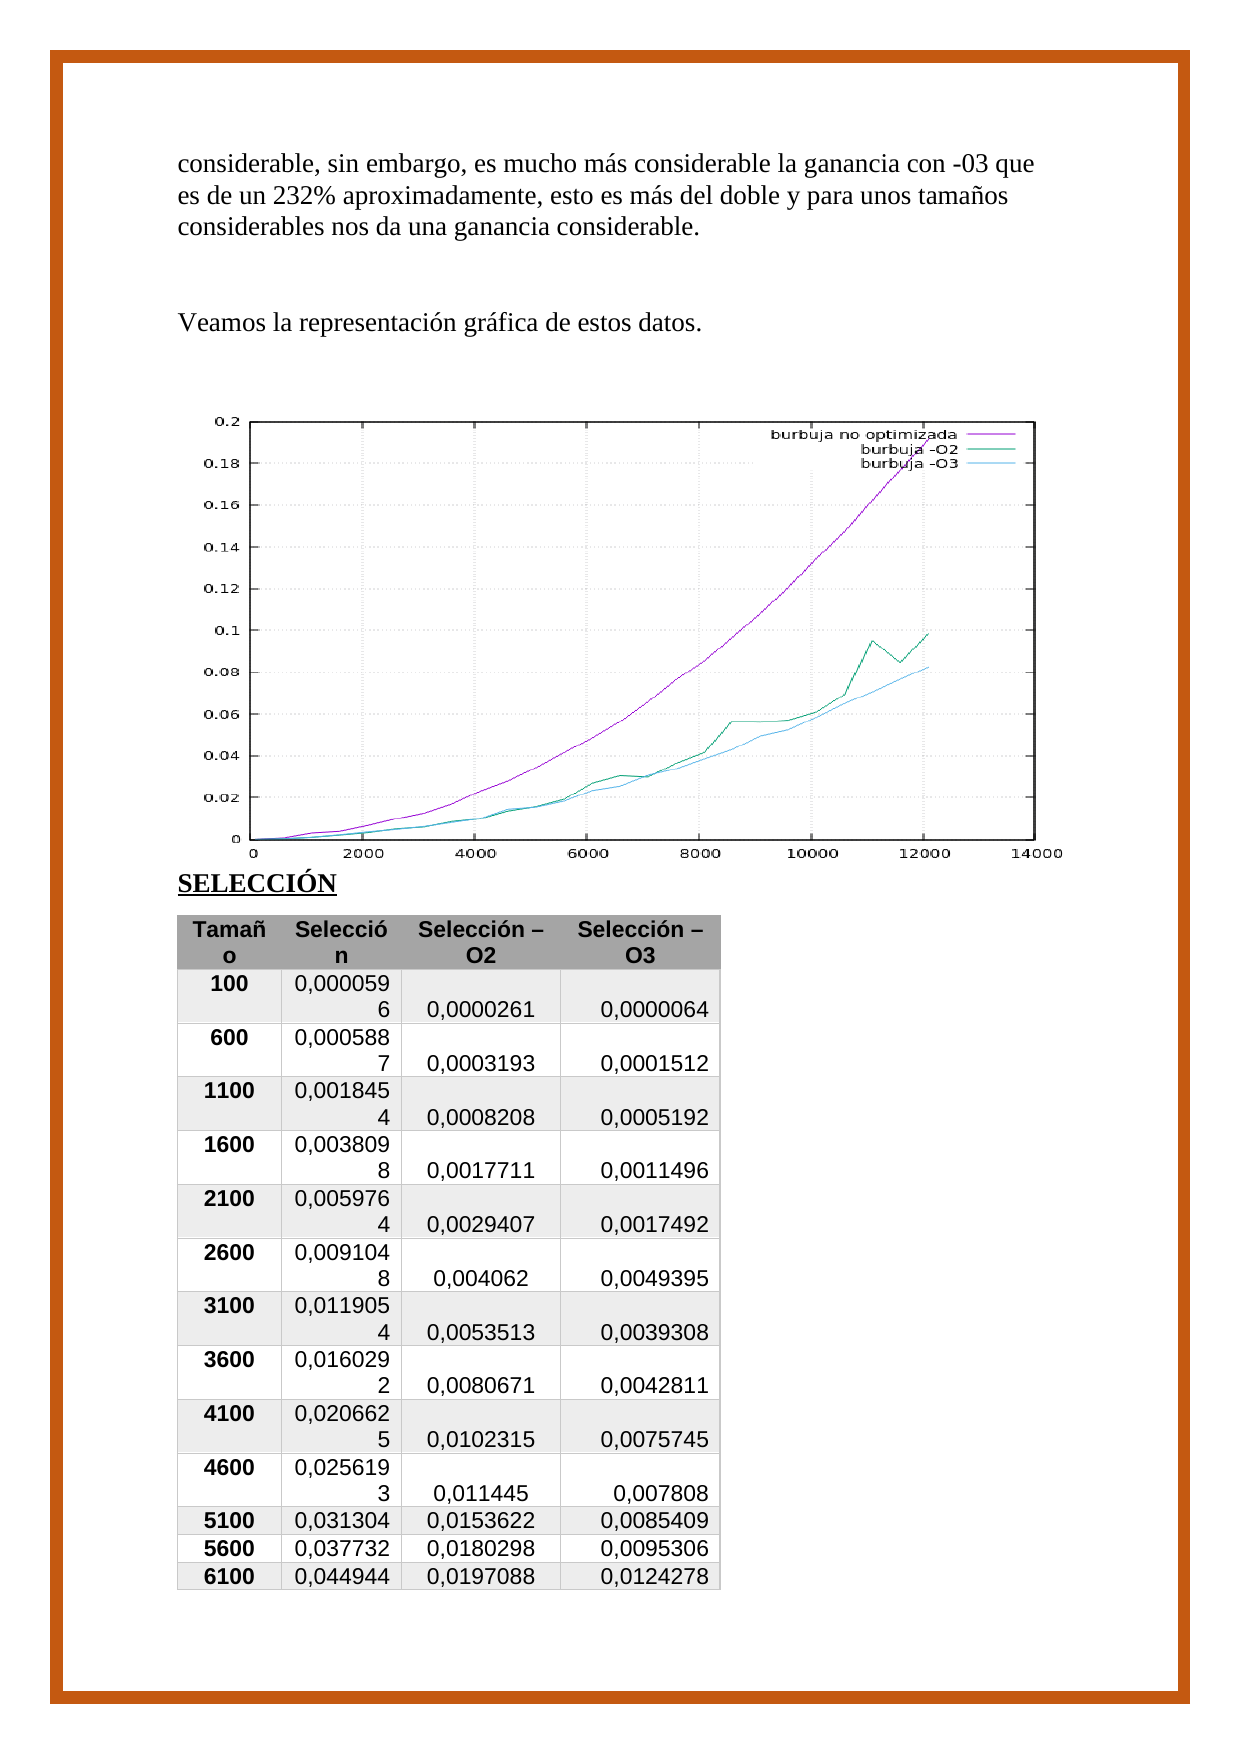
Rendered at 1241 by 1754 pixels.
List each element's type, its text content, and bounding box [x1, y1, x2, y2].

table_cell 0,0180298 [402, 1535, 560, 1562]
table_cell 0,0017711 [402, 1131, 560, 1184]
table_cell 0,0039308 [561, 1292, 719, 1345]
table_cell 0,0017492 [561, 1185, 719, 1237]
table_cell 0,044944 [282, 1563, 401, 1589]
table_cell 0,0038098 [282, 1131, 401, 1184]
table_header Selección –O2 [401, 916, 561, 969]
table_cell 100 [178, 970, 281, 1022]
table_cell 3600 [178, 1346, 281, 1399]
table_cell 0,0001512 [561, 1024, 719, 1076]
table_cell 0,0042811 [561, 1346, 719, 1399]
table_cell 0,004062 [402, 1239, 560, 1291]
table_cell 3100 [178, 1292, 281, 1345]
table_cell 0,0206625 [282, 1400, 401, 1452]
table_cell 0,031304 [282, 1507, 401, 1534]
table_cell 0,0153622 [402, 1507, 560, 1534]
table_cell 0,0102315 [402, 1400, 560, 1452]
table_cell 2600 [178, 1239, 281, 1291]
table_cell 0,0049395 [561, 1239, 719, 1291]
table_cell 0,0080671 [402, 1346, 560, 1399]
table_cell 4600 [178, 1454, 281, 1506]
table_cell 0,0000064 [561, 970, 719, 1022]
table_cell 0,0091048 [282, 1239, 401, 1291]
table_cell 0,0053513 [402, 1292, 560, 1345]
table_cell 0,0197088 [402, 1563, 560, 1589]
table_cell 0,0011496 [561, 1131, 719, 1184]
table_cell 0,0003193 [402, 1024, 560, 1076]
table_header Selección [281, 916, 401, 969]
table_cell 0,0018454 [282, 1077, 401, 1130]
table_header Selección –O3 [561, 916, 719, 969]
table_cell 0,0256193 [282, 1454, 401, 1506]
table_cell 600 [178, 1024, 281, 1076]
table_cell 1600 [178, 1131, 281, 1184]
table_cell 0,0119054 [282, 1292, 401, 1345]
table_cell 0,0000596 [282, 970, 401, 1022]
text [177, 399, 1063, 407]
table_cell 0,0005887 [282, 1024, 401, 1076]
table_cell 0,0124278 [561, 1563, 719, 1589]
table_cell 0,0095306 [561, 1535, 719, 1562]
table_cell 0,0059764 [282, 1185, 401, 1237]
table_cell 1100 [178, 1077, 281, 1130]
text Veamos la representación gráfica de estos datos. [177, 306, 1063, 337]
table_cell 0,0008208 [402, 1077, 560, 1130]
table_cell 0,007808 [561, 1454, 719, 1506]
table_cell 5600 [178, 1535, 281, 1562]
table_cell 4100 [178, 1400, 281, 1452]
table_cell 6100 [178, 1563, 281, 1589]
table_header Tamaño [178, 916, 281, 969]
table_cell 0,0029407 [402, 1185, 560, 1237]
table_cell 0,011445 [402, 1454, 560, 1506]
table_cell 0,0160292 [282, 1346, 401, 1399]
text considerable, sin embargo, es mucho más considerable la ganancia con -03 que es de un 232% aproximadamente, esto es más del doble y para unos tamaños considerables nos da una ganancia considerable. [177, 148, 1063, 241]
text SELECCIÓN [177, 867, 1063, 898]
table_cell 0,0000261 [402, 970, 560, 1022]
table_cell 0,037732 [282, 1535, 401, 1562]
table_cell 5100 [178, 1507, 281, 1534]
table_cell 0,0005192 [561, 1077, 719, 1130]
table_cell 0,0085409 [561, 1507, 719, 1534]
table_cell 2100 [178, 1185, 281, 1237]
table_cell 0,0075745 [561, 1400, 719, 1452]
